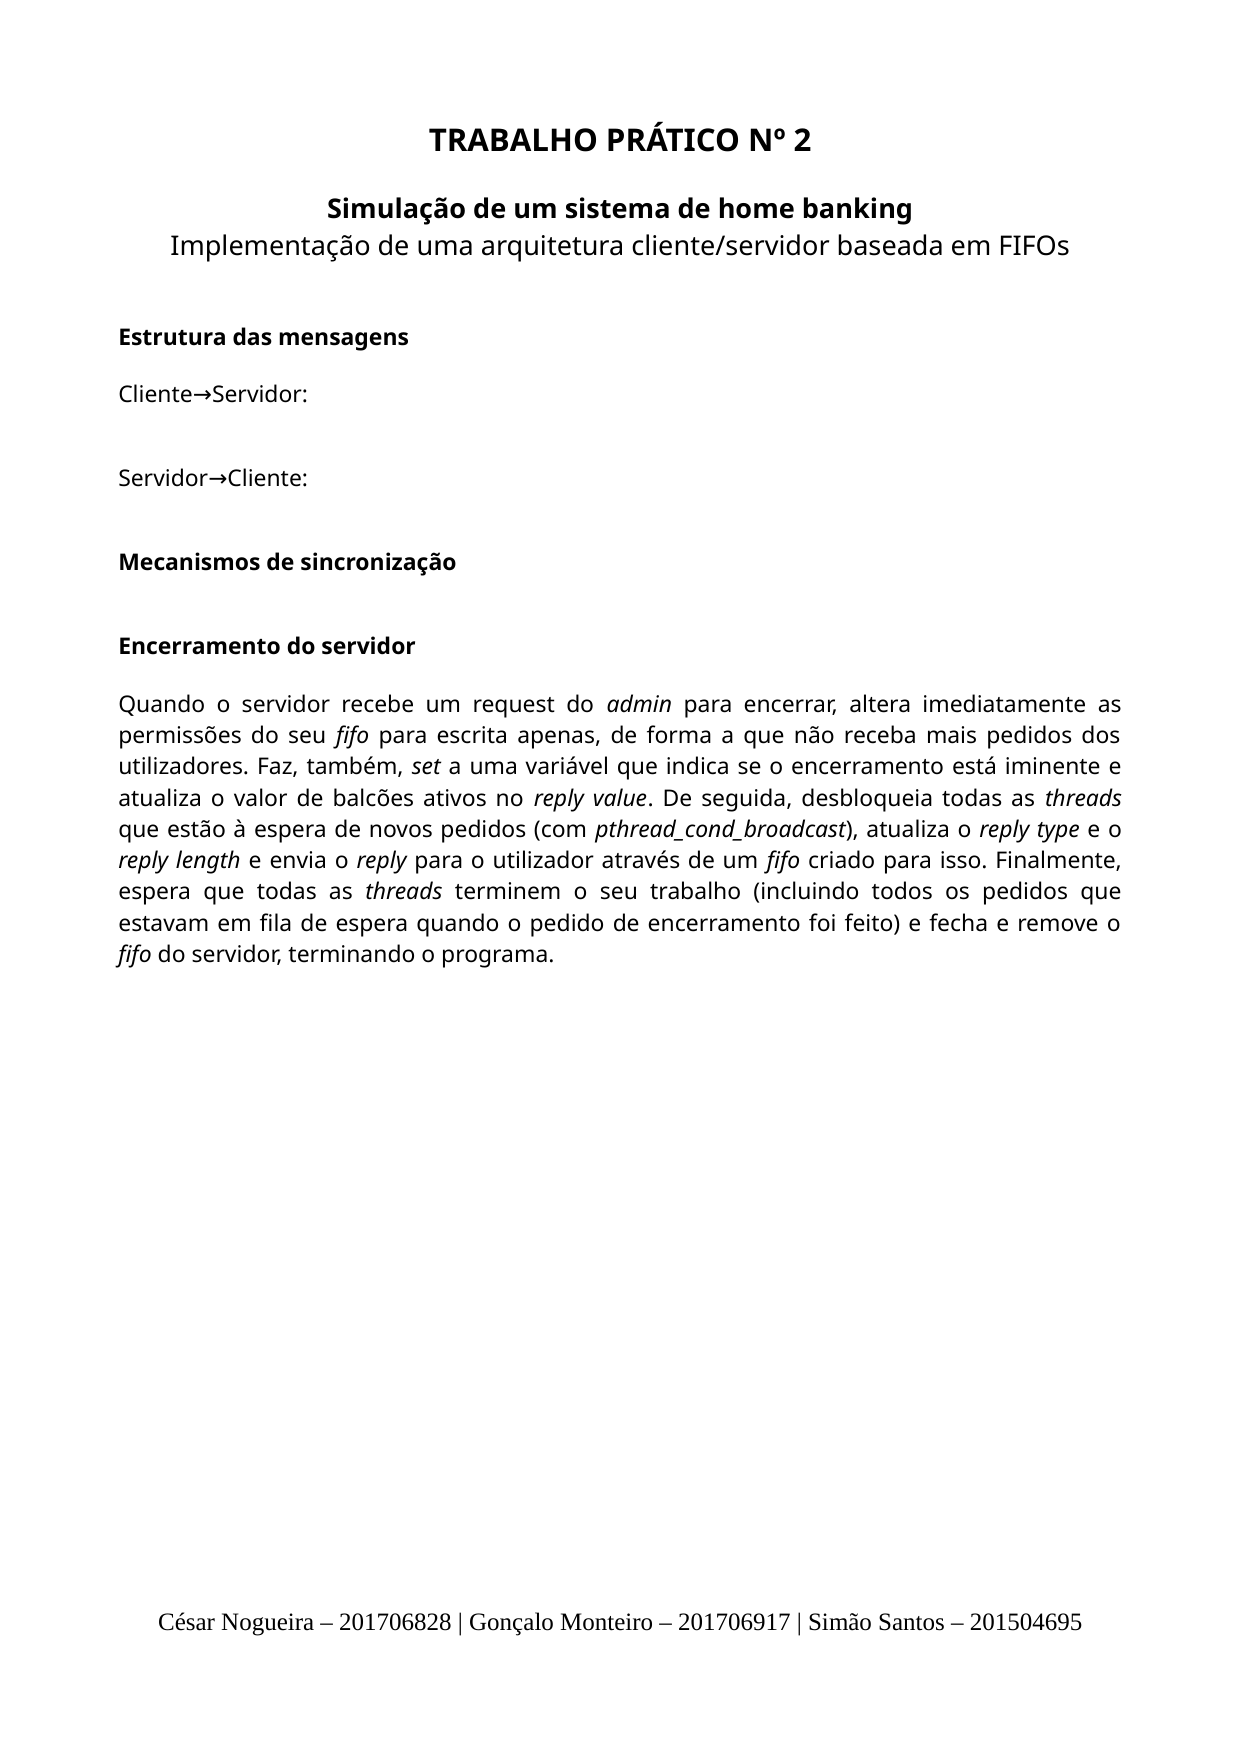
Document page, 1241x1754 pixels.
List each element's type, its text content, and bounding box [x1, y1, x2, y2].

text Encerramento do servidor [118, 630, 1122, 661]
text Cliente→Servidor: [118, 378, 1122, 409]
text Simulação de um sistema de home banking [118, 189, 1122, 226]
text TRABALHO PRÁTICO Nº 2 [118, 118, 1122, 161]
text Estrutura das mensagens [118, 321, 1122, 352]
text Mecanismos de sincronização [118, 546, 1122, 577]
text Quando o servidor recebe um request do admin para encerrar, altera imediatamente as permissões do seu fifo para escrita apenas, de forma a que não receba mais pedidos dos utilizadores. Faz, também, set a uma variável que indica se o encerramento está iminente e atualiza o valor de balcões ativos no reply value. De seguida, desbloqueia todas as threads que estão à espera de novos pedidos (com pthread_cond_broadcast), atualiza o reply type e o reply length e envia o reply para o utilizador através de um fifo criado para isso. Finalmente, espera que todas as threads terminem o seu trabalho (incluindo todos os pedidos que estavam em fila de espera quando o pedido de encerramento foi feito) e fecha e remove o fifo do servidor, terminando o programa. [118, 688, 1122, 969]
text Implementação de uma arquitetura cliente/servidor baseada em FIFOs [118, 226, 1122, 263]
text Servidor→Cliente: [118, 462, 1122, 493]
